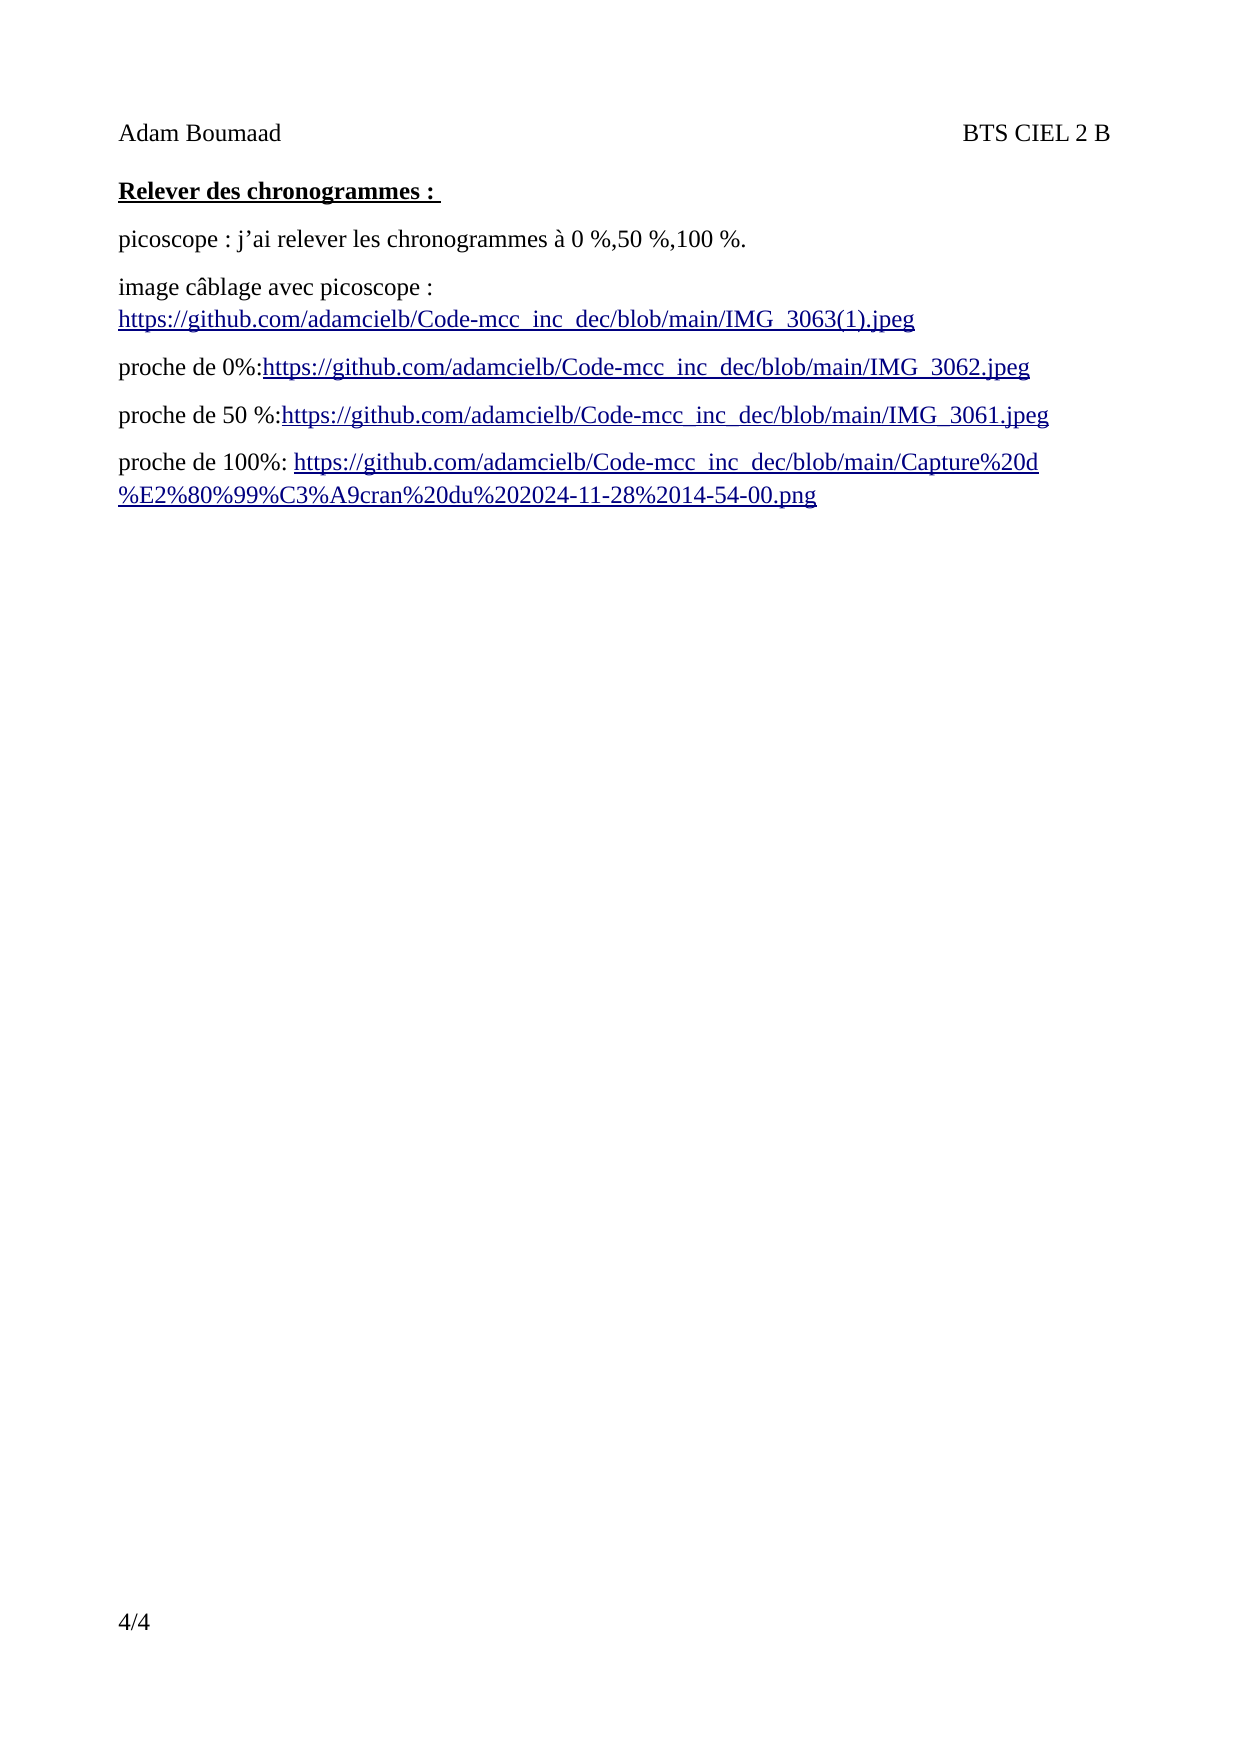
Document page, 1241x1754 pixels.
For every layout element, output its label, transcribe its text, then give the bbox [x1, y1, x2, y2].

text Relever des chronogrammes : [118, 176, 1122, 205]
text proche de 0%:https://github.com/adamcielb/Code-mcc_inc_dec/blob/main/IMG_3062.jpeg [118, 352, 1122, 381]
text image câblage avec picoscope : https://github.com/adamcielb/Code-mcc_inc_dec/blob/main/IMG_3063(1).jpeg [118, 272, 1122, 333]
text picoscope : j’ai relever les chronogrammes à 0 %,50 %,100 %. [118, 224, 1122, 253]
text proche de 50 %:https://github.com/adamcielb/Code-mcc_inc_dec/blob/main/IMG_3061.jpeg [118, 400, 1122, 428]
text proche de 100%: https://github.com/adamcielb/Code-mcc_inc_dec/blob/main/Capture%20d%E2%80%99%C3%A9cran%20du%202024-11-28%2014-54-00.png [118, 447, 1122, 509]
